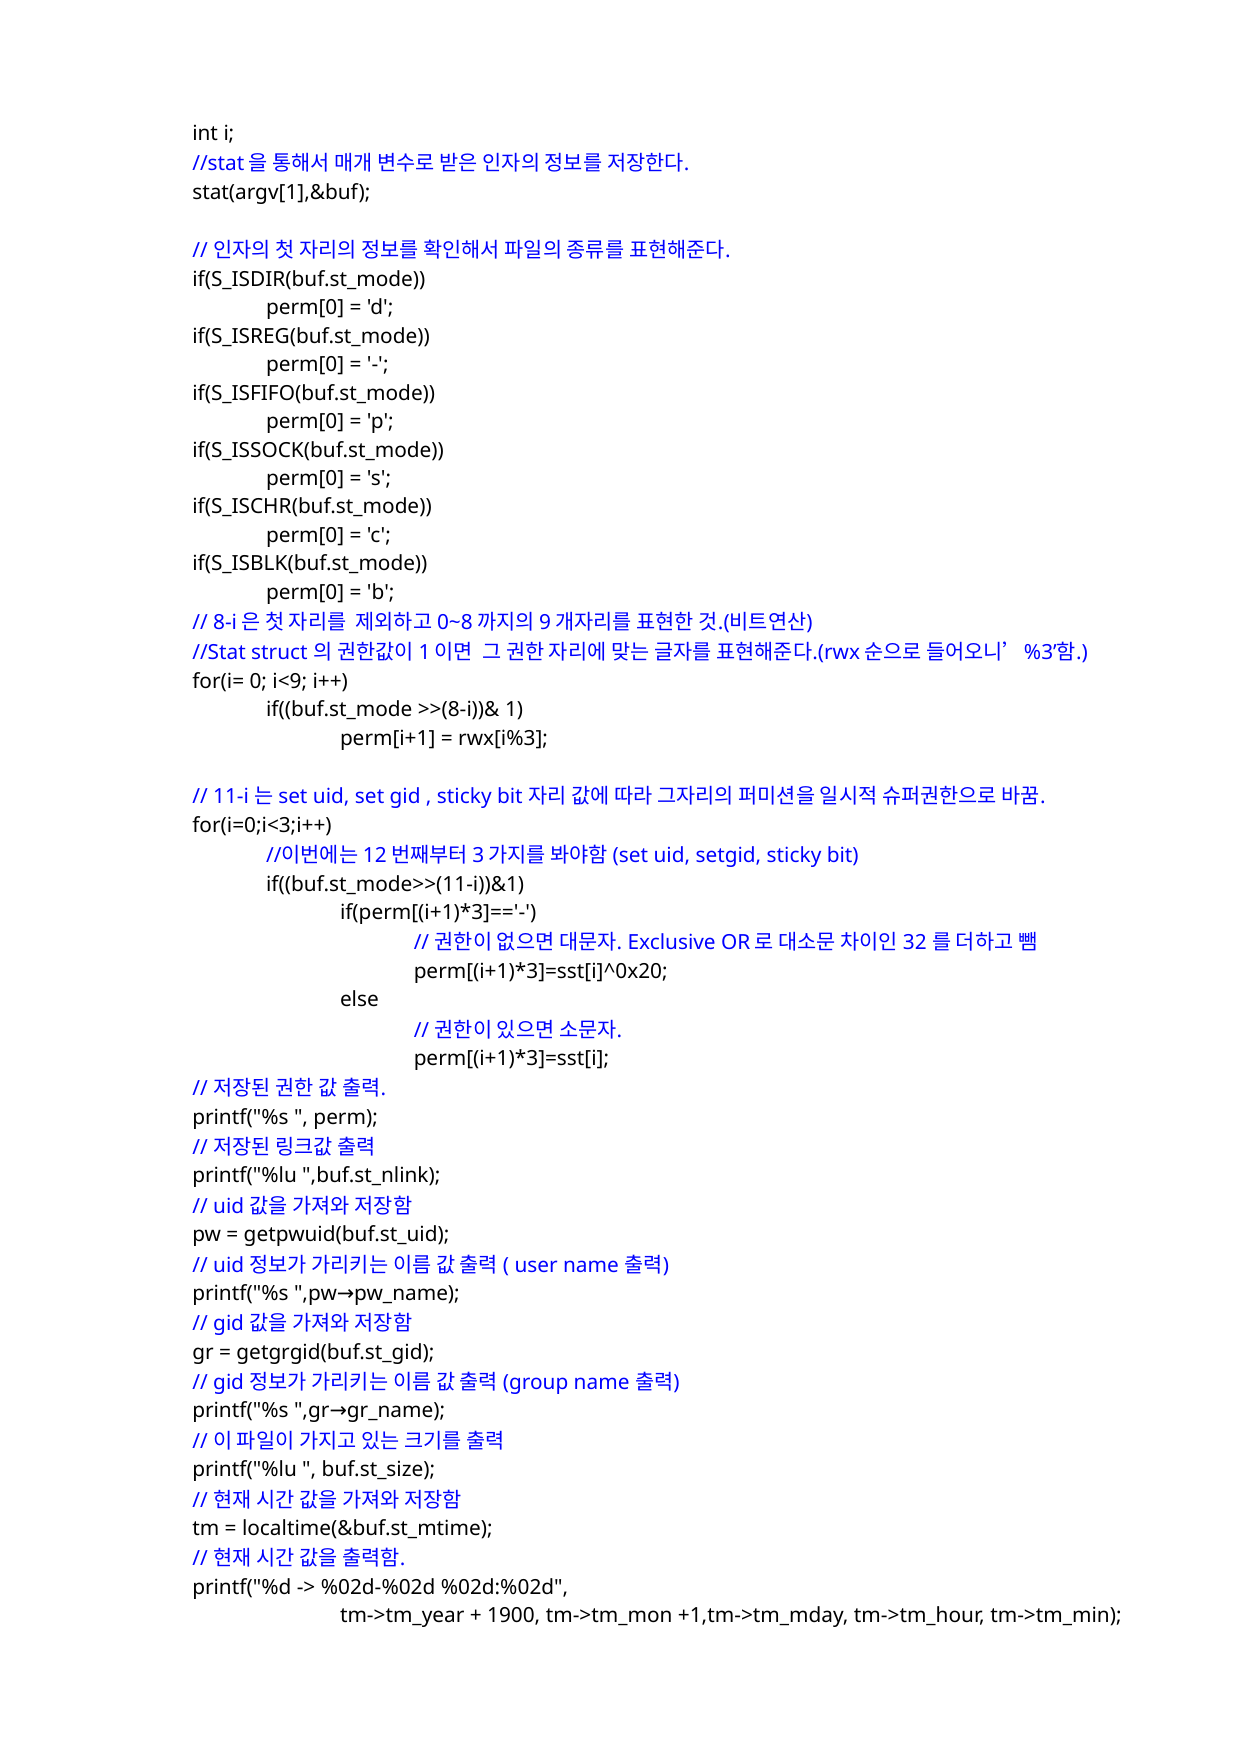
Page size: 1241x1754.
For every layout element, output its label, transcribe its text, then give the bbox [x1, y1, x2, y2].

text if(S_ISREG(buf.st_mode)) [118, 321, 1122, 349]
text // 11-i 는 set uid, set gid , sticky bit 자리 값에 따라 그자리의 퍼미션을 일시적 슈퍼권한으로 바꿈. [118, 780, 1122, 810]
text // 저장된 링크값 출력 [118, 1130, 1122, 1161]
text perm[0] = 'p'; [118, 406, 1122, 435]
text //이번에는 12번째부터 3가지를 봐야함 (set uid, setgid, sticky bit) [118, 838, 1122, 869]
text if((buf.st_mode>>(11-i))&1) [118, 869, 1122, 897]
text stat(argv[1],&buf); [118, 177, 1122, 205]
text //stat을 통해서 매개 변수로 받은 인자의 정보를 저장한다. [118, 147, 1122, 177]
text // gid 정보가 가리키는 이름 값 출력 (group name 출력) [118, 1365, 1122, 1396]
text printf("%lu ", buf.st_size); [118, 1454, 1122, 1483]
text printf("%s ",pw→pw_name); [118, 1278, 1122, 1307]
text //Stat struct 의 권한값이 1이면 그 권한 자리에 맞는 글자를 표현해준다.(rwx순으로 들어오니’%3’함.) [118, 636, 1122, 666]
text printf("%s ", perm); [118, 1102, 1122, 1130]
text if(S_ISBLK(buf.st_mode)) [118, 548, 1122, 577]
text if(S_ISCHR(buf.st_mode)) [118, 492, 1122, 520]
text // 권한이 없으면 대문자. Exclusive OR로 대소문 차이인 32 를 더하고 뺌 [118, 926, 1122, 956]
text // gid 값을 가져와 저장함 [118, 1307, 1122, 1337]
text else [118, 984, 1122, 1013]
text perm[0] = '-'; [118, 349, 1122, 378]
text perm[i+1] = rwx[i%3]; [118, 723, 1122, 751]
text // 이 파일이 가지고 있는 크기를 출력 [118, 1424, 1122, 1454]
text printf("%lu ",buf.st_nlink); [118, 1161, 1122, 1189]
text tm->tm_year + 1900, tm->tm_mon +1,tm->tm_mday, tm->tm_hour, tm->tm_min); [118, 1600, 1122, 1629]
text perm[(i+1)*3]=sst[i]; [118, 1043, 1122, 1072]
text pw = getpwuid(buf.st_uid); [118, 1219, 1122, 1248]
text // 현재 시간 값을 가져와 저장함 [118, 1483, 1122, 1513]
text // 8-i은 첫 자리를 제외하고 0~8까지의 9개자리를 표현한 것.(비트연산) [118, 605, 1122, 636]
text gr = getgrgid(buf.st_gid); [118, 1337, 1122, 1365]
text if(S_ISDIR(buf.st_mode)) [118, 264, 1122, 292]
text perm[(i+1)*3]=sst[i]^0x20; [118, 956, 1122, 984]
text for(i=0;i<3;i++) [118, 810, 1122, 838]
text if((buf.st_mode >>(8-i))& 1) [118, 694, 1122, 723]
text perm[0] = 'c'; [118, 520, 1122, 548]
text // 현재 시간 값을 출력함. [118, 1542, 1122, 1572]
text printf("%s ",gr→gr_name); [118, 1396, 1122, 1424]
text // 인자의 첫 자리의 정보를 확인해서 파일의 종류를 표현해준다. [118, 234, 1122, 264]
text // uid 값을 가져와 저장함 [118, 1189, 1122, 1219]
text perm[0] = 'b'; [118, 577, 1122, 605]
text for(i= 0; i<9; i++) [118, 666, 1122, 694]
text if(S_ISSOCK(buf.st_mode)) [118, 435, 1122, 463]
text printf("%d -> %02d-%02d %02d:%02d", [118, 1572, 1122, 1600]
text if(S_ISFIFO(buf.st_mode)) [118, 378, 1122, 406]
text // 저장된 권한 값 출력. [118, 1072, 1122, 1102]
text if(perm[(i+1)*3]=='-') [118, 897, 1122, 926]
text perm[0] = 'd'; [118, 292, 1122, 321]
text tm = localtime(&buf.st_mtime); [118, 1513, 1122, 1542]
text perm[0] = 's'; [118, 463, 1122, 492]
text // 권한이 있으면 소문자. [118, 1013, 1122, 1043]
text int i; [118, 118, 1122, 147]
text // uid 정보가 가리키는 이름 값 출력 ( user name 출력) [118, 1248, 1122, 1278]
